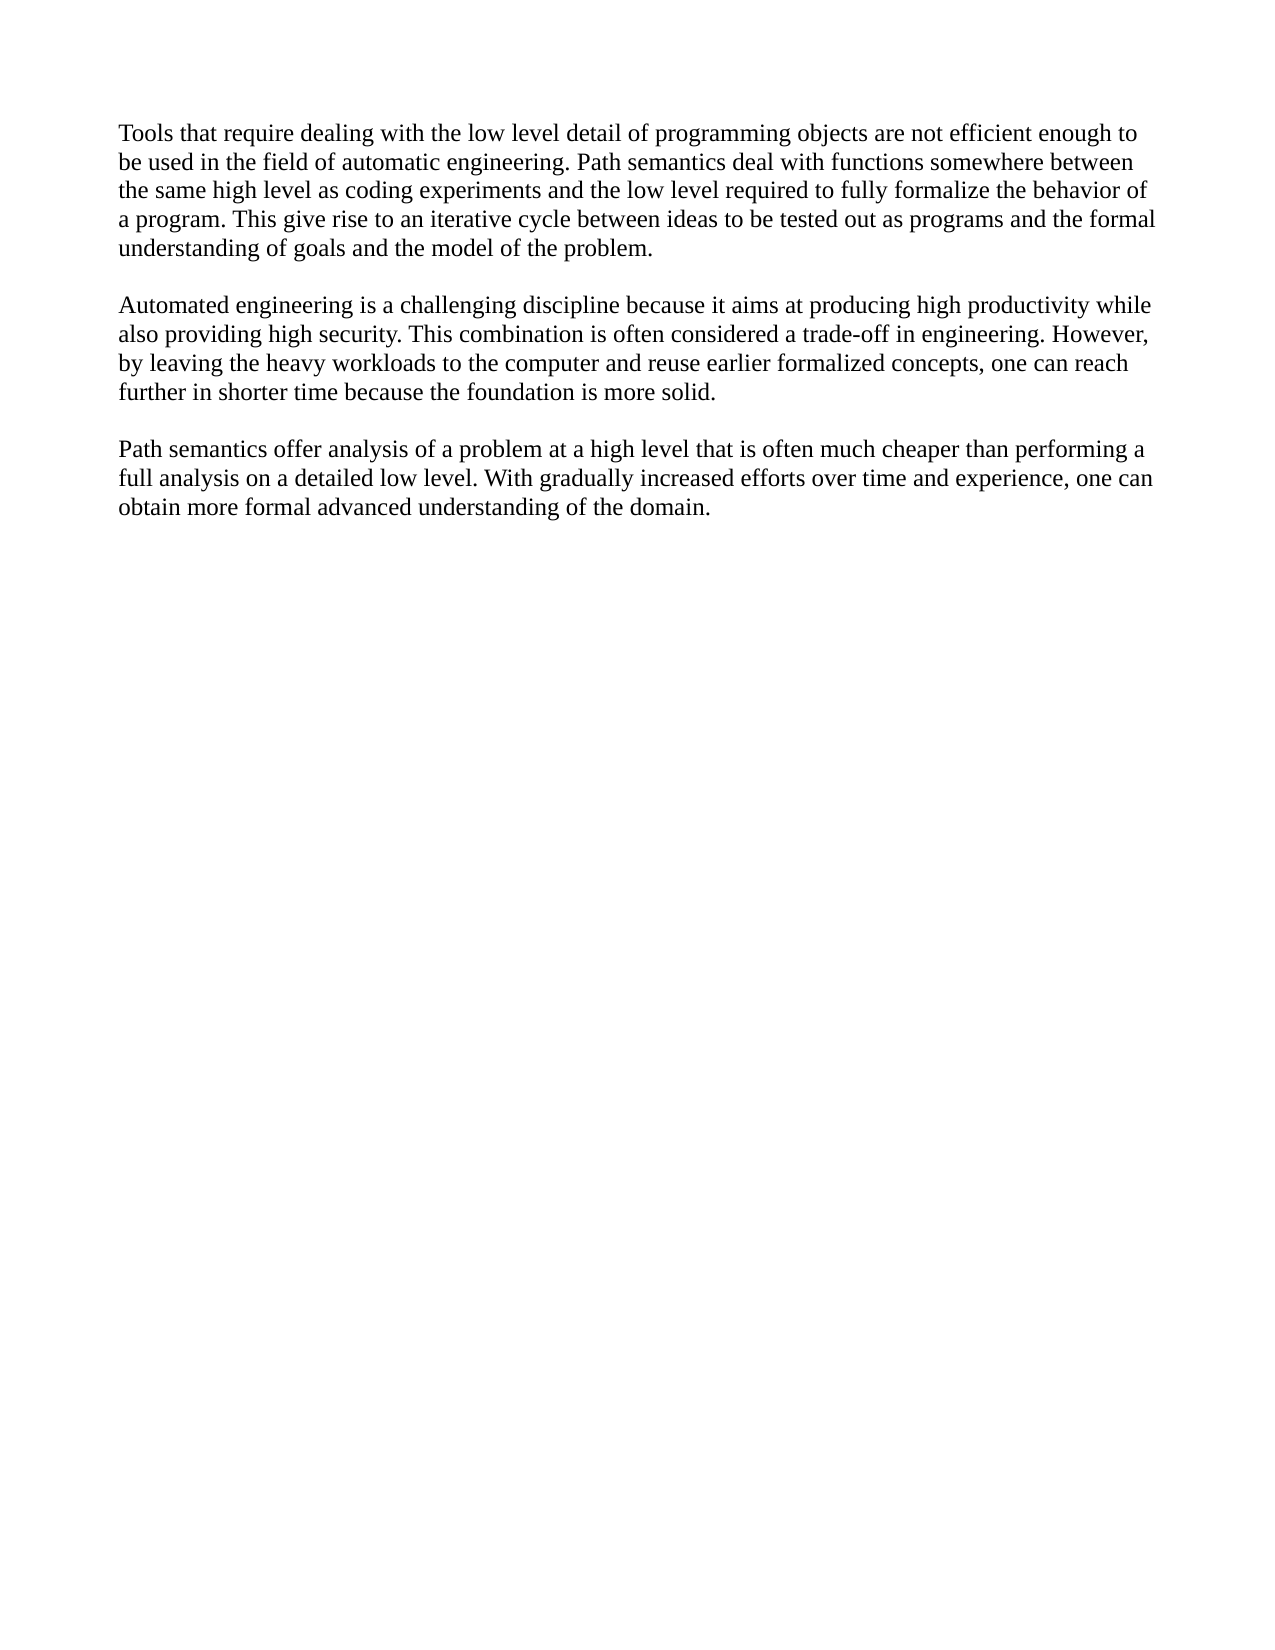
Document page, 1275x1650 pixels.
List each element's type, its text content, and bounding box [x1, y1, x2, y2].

text Tools that require dealing with the low level detail of programming objects are not efficient enough to be used in the field of automatic engineering. Path semantics deal with functions somewhere between the same high level as coding experiments and the low level required to fully formalize the behavior of a program. This give rise to an iterative cycle between ideas to be tested out as programs and the formal understanding of goals and the model of the problem. [118, 118, 1157, 262]
text Automated engineering is a challenging discipline because it aims at producing high productivity while also providing high security. This combination is often considered a trade-off in engineering. However, by leaving the heavy workloads to the computer and reuse earlier formalized concepts, one can reach further in shorter time because the foundation is more solid. [118, 291, 1157, 406]
text Path semantics offer analysis of a problem at a high level that is often much cheaper than performing a full analysis on a detailed low level. With gradually increased efforts over time and experience, one can obtain more formal advanced understanding of the domain. [118, 434, 1157, 521]
